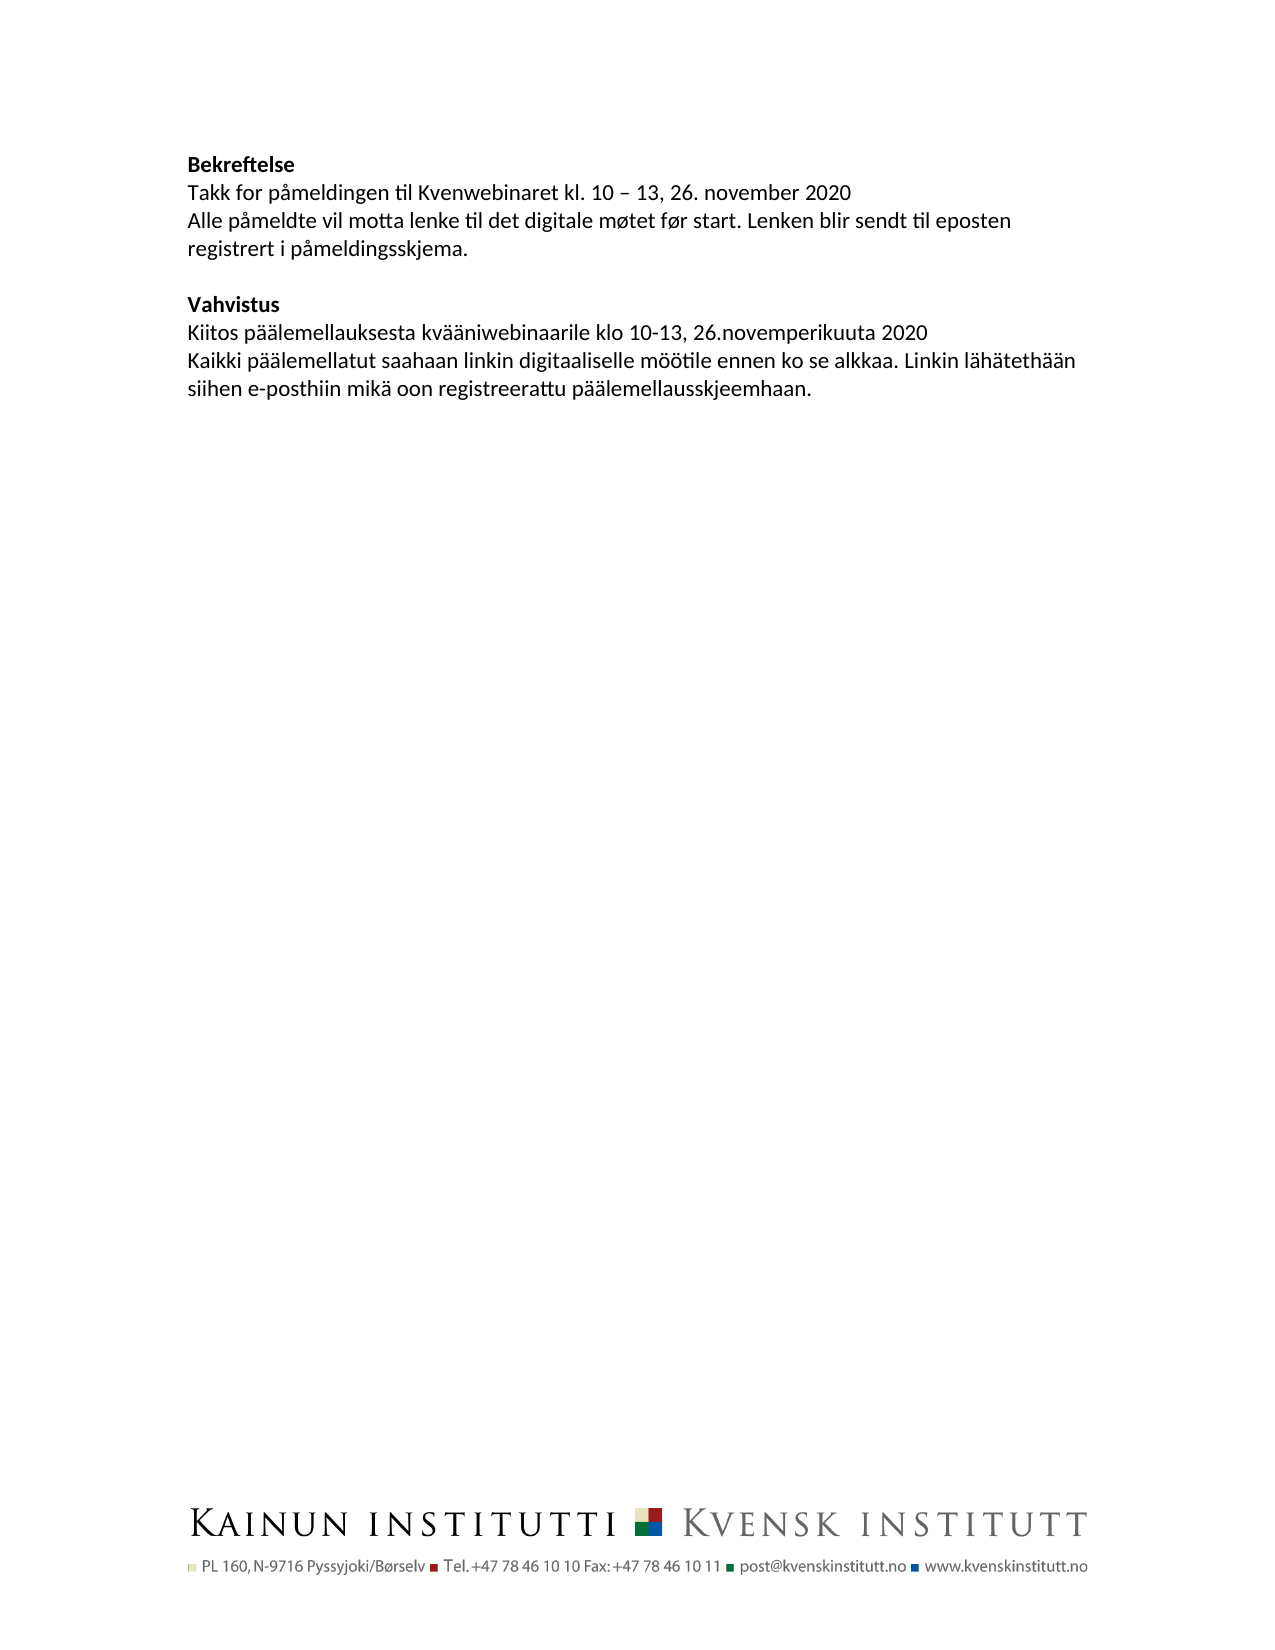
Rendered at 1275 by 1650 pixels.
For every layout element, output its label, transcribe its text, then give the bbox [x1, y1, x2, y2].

text Kaikki päälemellatut saahaan linkin digitaaliselle möötile ennen ko se alkkaa. Linkin lähätethään siihen e-posthiin mikä oon registreerattu päälemellausskjeemhaan. [187, 346, 1087, 402]
text Vahvistus [187, 290, 1087, 318]
picture [187, 1508, 1088, 1577]
text Alle påmeldte vil motta lenke til det digitale møtet før start. Lenken blir sendt til eposten registrert i påmeldingsskjema. [187, 206, 1087, 262]
text Takk for påmeldingen til Kvenwebinaret kl. 10 – 13, 26. november 2020 [187, 178, 1087, 206]
text Kiitos päälemellauksesta kvääniwebinaarile klo 10-13, 26.novemperikuuta 2020 [187, 318, 1087, 346]
text Bekreftelse [187, 150, 1087, 178]
